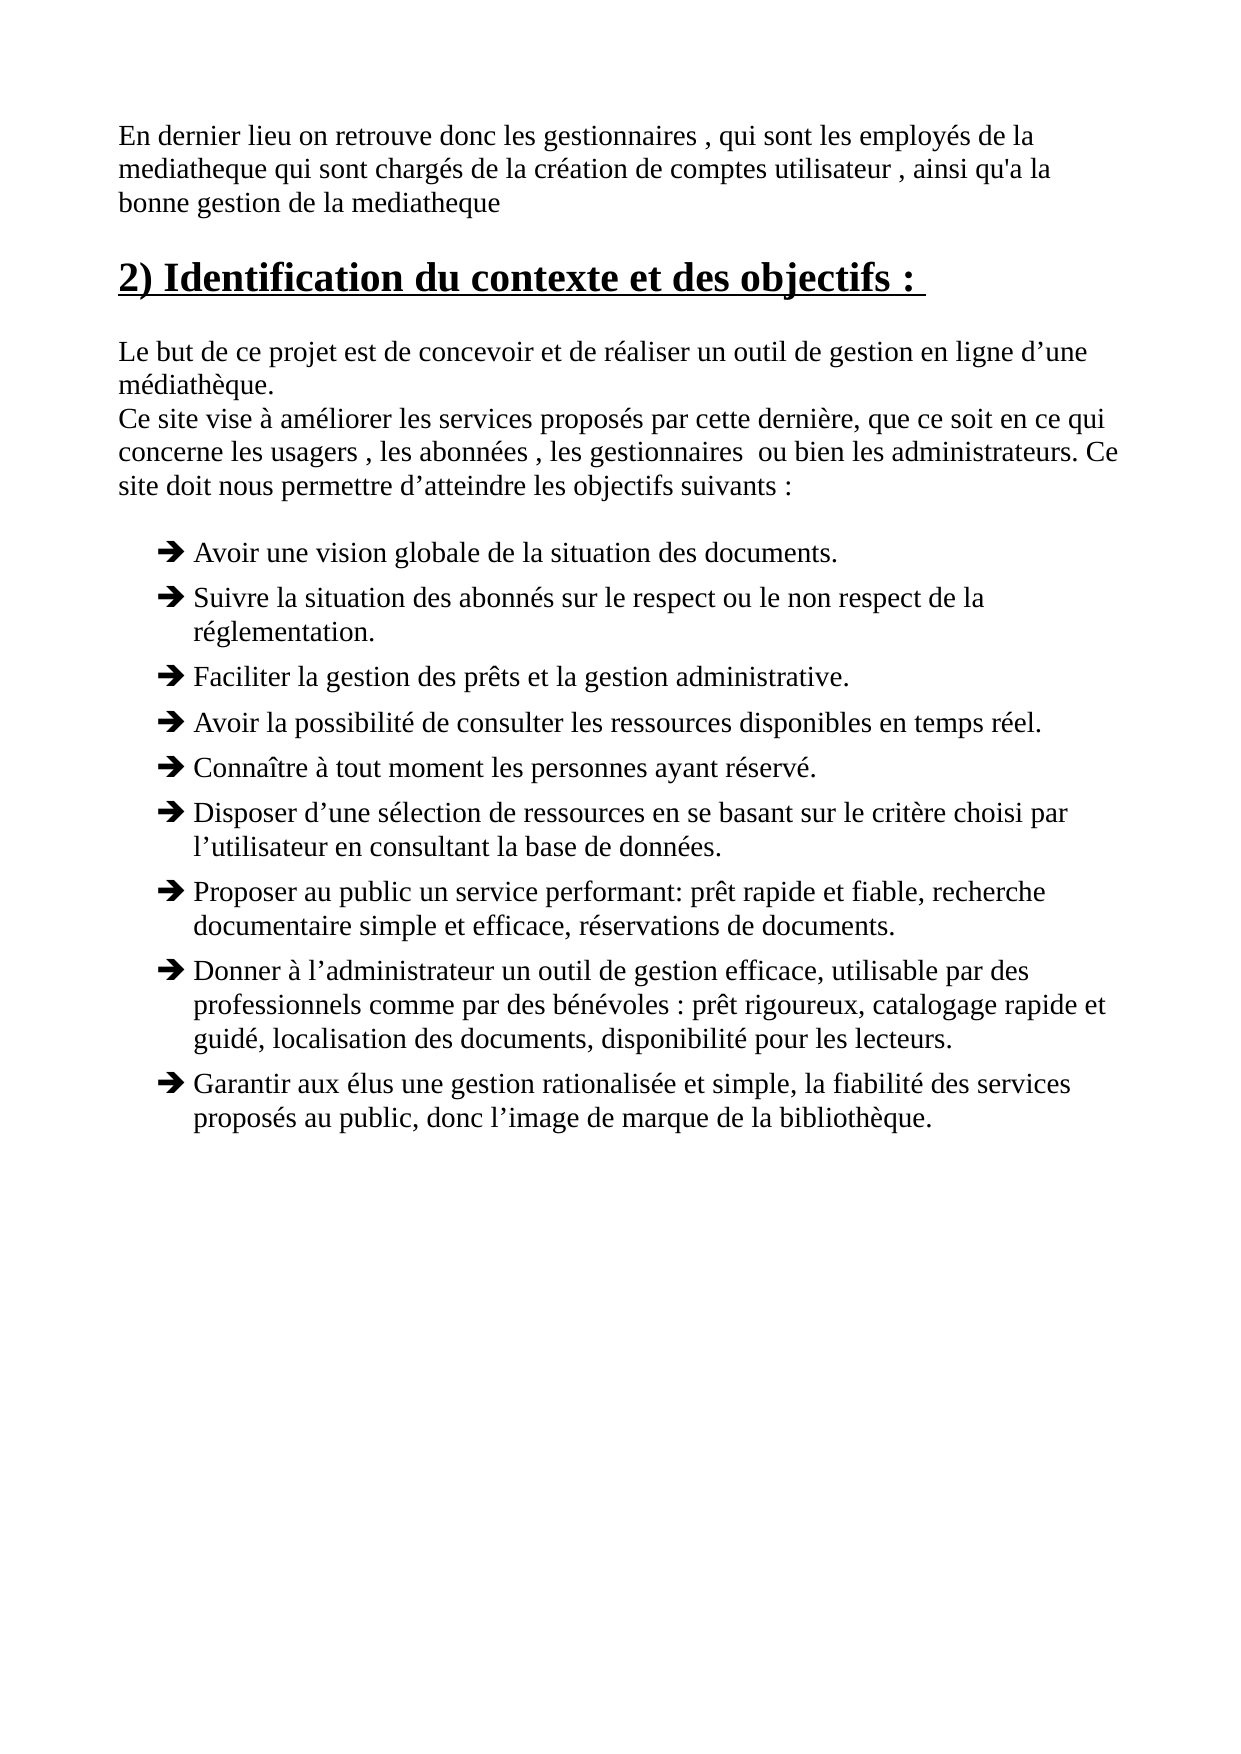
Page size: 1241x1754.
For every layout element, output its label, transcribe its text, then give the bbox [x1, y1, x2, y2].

list Avoir une vision globale de la situation des documents. [156, 535, 1122, 569]
list Donner à l’administrateur un outil de gestion efficace, utilisable par des professionnels comme par des bénévoles : prêt rigoureux, catalogage rapide et guidé, localisation des documents, disponibilité pour les lecteurs. [156, 953, 1122, 1054]
list Garantir aux élus une gestion rationalisée et simple, la fiabilité des services proposés au public, donc l’image de marque de la bibliothèque. [156, 1066, 1122, 1133]
list Disposer d’une sélection de ressources en se basant sur le critère choisi par l’utilisateur en consultant la base de données. [156, 796, 1122, 863]
list Faciliter la gestion des prêts et la gestion administrative. [156, 659, 1122, 693]
list 2) Identification du contexte et des objectifs : [118, 252, 1122, 300]
text Ce site vise à améliorer les services proposés par cette dernière, que ce soit en ce qui concerne les usagers , les abonnées , les gestionnaires ou bien les administrateurs. Ce site doit nous permettre d’atteindre les objectifs suivants : [118, 401, 1122, 501]
text En dernier lieu on retrouve donc les gestionnaires , qui sont les employés de la mediatheque qui sont chargés de la création de comptes utilisateur , ainsi qu'a la bonne gestion de la mediatheque [118, 118, 1122, 219]
list Proposer au public un service performant: prêt rapide et fiable, recherche documentaire simple et efficace, réservations de documents. [156, 874, 1122, 942]
list Connaître à tout moment les personnes ayant réservé. [156, 750, 1122, 784]
list Suivre la situation des abonnés sur le respect ou le non respect de la réglementation. [156, 580, 1122, 648]
text Le but de ce projet est de concevoir et de réaliser un outil de gestion en ligne d’une médiathèque. [118, 334, 1122, 401]
list Avoir la possibilité de consulter les ressources disponibles en temps réel. [156, 705, 1122, 738]
